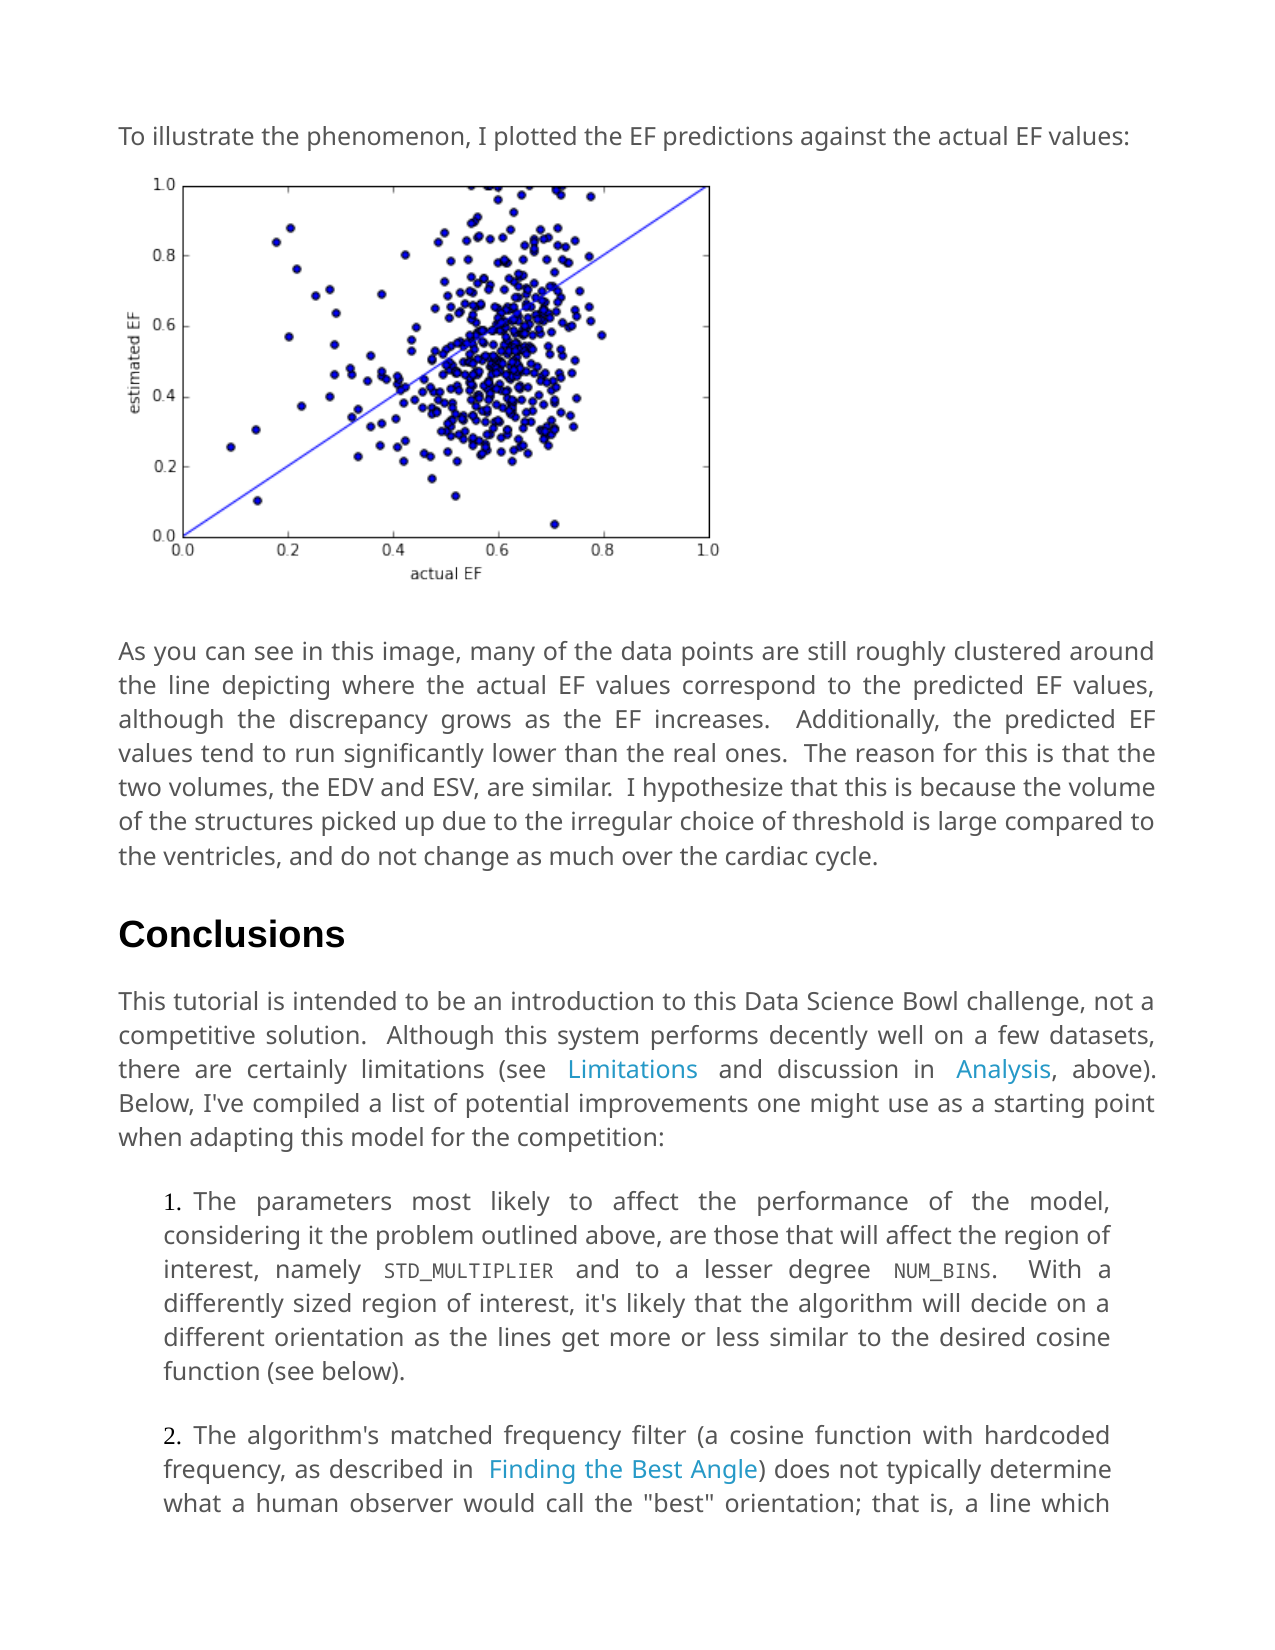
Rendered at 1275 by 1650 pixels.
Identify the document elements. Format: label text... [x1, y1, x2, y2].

text As you can see in this image, many of the data points are still roughly clustered around the line depicting where the actual EF values correspond to the predicted EF values, although the discrepancy grows as the EF increases. Additionally, the predicted EF values tend to run significantly lower than the real ones. The reason for this is that the two volumes, the EDV and ESV, are similar. I hypothesize that this is because the volume of the structures picked up due to the irregular choice of threshold is large compared to the ventricles, and do not change as much over the cardiac cycle. [118, 634, 1157, 872]
text This tutorial is intended to be an introduction to this Data Science Bowl challenge, not a competitive solution. Although this system performs decently well on a few datasets, there are certainly limitations (see Limitations and discussion in Analysis, above). Below, I've compiled a list of potential improvements one might use as a starting point when adapting this model for the competition: [118, 983, 1157, 1154]
list The parameters most likely to affect the performance of the model, considering it the problem outlined above, are those that will affect the region of interest, namely STD_MULTIPLIER and to a lesser degree NUM_BINS. With a differently sized region of interest, it's likely that the algorithm will decide on a different orientation as the lines get more or less similar to the desired cosine function (see below). [163, 1184, 1112, 1388]
subtitle Conclusions [118, 912, 1157, 956]
list The algorithm's matched frequency filter (a cosine function with hardcoded frequency, as described in Finding the Best Angle) does not typically determine what a human observer would call the "best" orientation; that is, a line which [163, 1418, 1112, 1520]
picture [118, 167, 731, 594]
text To illustrate the phenomenon, I plotted the EF predictions against the actual EF values: [118, 118, 1157, 152]
